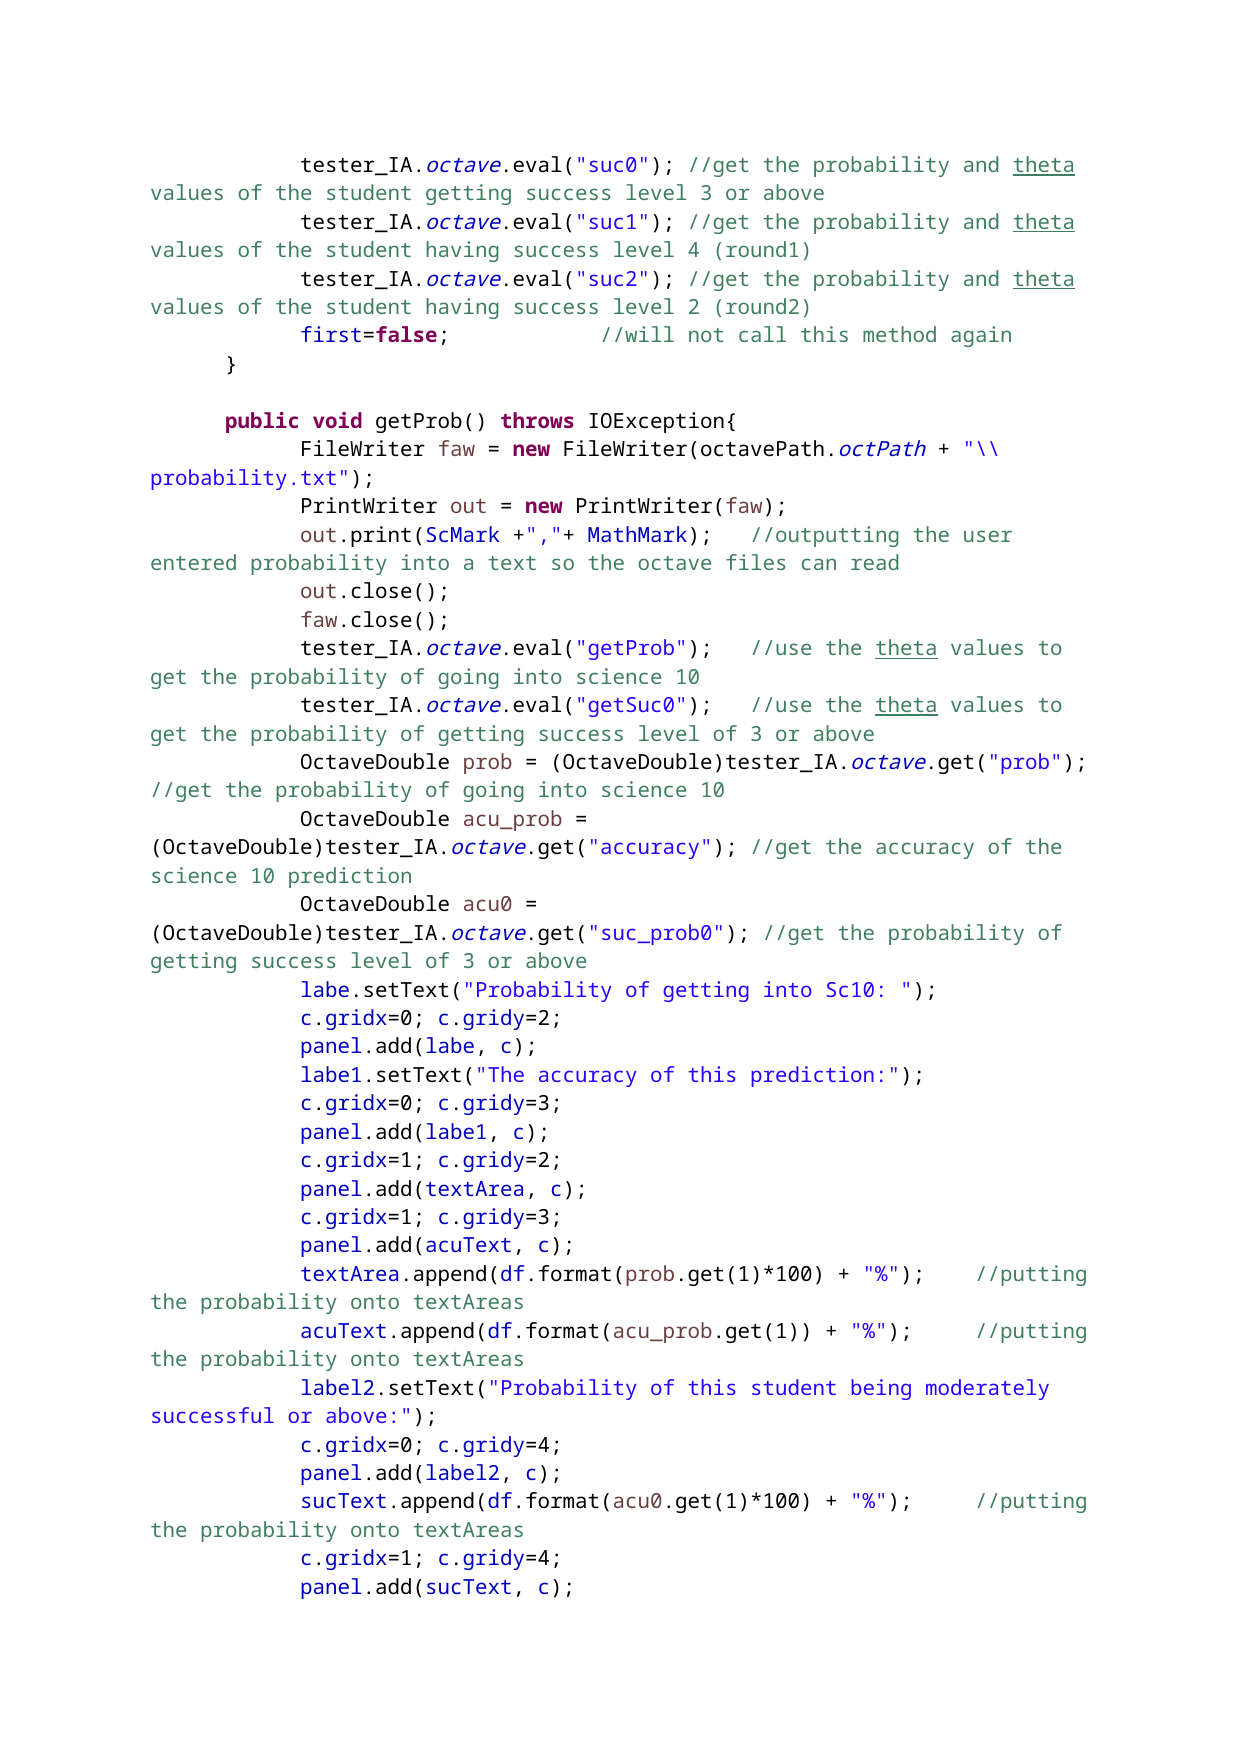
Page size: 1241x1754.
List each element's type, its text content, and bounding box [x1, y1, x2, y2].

text out.print(ScMark +","+ MathMark); //outputting the user entered probability into a text so the octave files can read [150, 520, 1090, 577]
text faw.close(); [150, 605, 1090, 633]
text tester_IA.octave.eval("getSuc0"); //use the theta values to get the probability of getting success level of 3 or above [150, 690, 1090, 747]
text c.gridx=1; c.gridy=3; [150, 1202, 1090, 1231]
text panel.add(label2, c); [150, 1458, 1090, 1487]
text FileWriter faw = new FileWriter(octavePath.octPath + "\\probability.txt"); [150, 434, 1090, 491]
text PrintWriter out = new PrintWriter(faw); [150, 491, 1090, 520]
text sucText.append(df.format(acu0.get(1)*100) + "%"); //putting the probability onto textAreas [150, 1487, 1090, 1543]
text panel.add(labe, c); [150, 1032, 1090, 1060]
text first=false; //will not call this method again [150, 321, 1090, 349]
text panel.add(acuText, c); [150, 1231, 1090, 1259]
text textArea.append(df.format(prob.get(1)*100) + "%"); //putting the probability onto textAreas [150, 1259, 1090, 1316]
text label2.setText("Probability of this student being moderately successful or above:"); [150, 1373, 1090, 1430]
text } [150, 349, 1090, 377]
text c.gridx=0; c.gridy=3; [150, 1088, 1090, 1117]
text labe1.setText("The accuracy of this prediction:"); [150, 1060, 1090, 1088]
text out.close(); [150, 577, 1090, 605]
text panel.add(labe1, c); [150, 1117, 1090, 1145]
text c.gridx=0; c.gridy=4; [150, 1430, 1090, 1458]
text OctaveDouble acu_prob = (OctaveDouble)tester_IA.octave.get("accuracy"); //get the accuracy of the science 10 prediction [150, 804, 1090, 889]
text acuText.append(df.format(acu_prob.get(1)) + "%"); //putting the probability onto textAreas [150, 1316, 1090, 1373]
text OctaveDouble prob = (OctaveDouble)tester_IA.octave.get("prob"); //get the probability of going into science 10 [150, 747, 1090, 804]
text public void getProb() throws IOException{ [150, 406, 1090, 434]
text c.gridx=0; c.gridy=2; [150, 1003, 1090, 1032]
text panel.add(textArea, c); [150, 1174, 1090, 1202]
text tester_IA.octave.eval("getProb"); //use the theta values to get the probability of going into science 10 [150, 633, 1090, 690]
text tester_IA.octave.eval("suc1"); //get the probability and theta values of the student having success level 4 (round1) [150, 207, 1090, 264]
text tester_IA.octave.eval("suc0"); //get the probability and theta values of the student getting success level 3 or above [150, 150, 1090, 207]
text c.gridx=1; c.gridy=2; [150, 1145, 1090, 1174]
text panel.add(sucText, c); [150, 1572, 1090, 1600]
text c.gridx=1; c.gridy=4; [150, 1543, 1090, 1572]
text OctaveDouble acu0 = (OctaveDouble)tester_IA.octave.get("suc_prob0"); //get the probability of getting success level of 3 or above [150, 889, 1090, 975]
text tester_IA.octave.eval("suc2"); //get the probability and theta values of the student having success level 2 (round2) [150, 264, 1090, 321]
text labe.setText("Probability of getting into Sc10: "); [150, 975, 1090, 1003]
